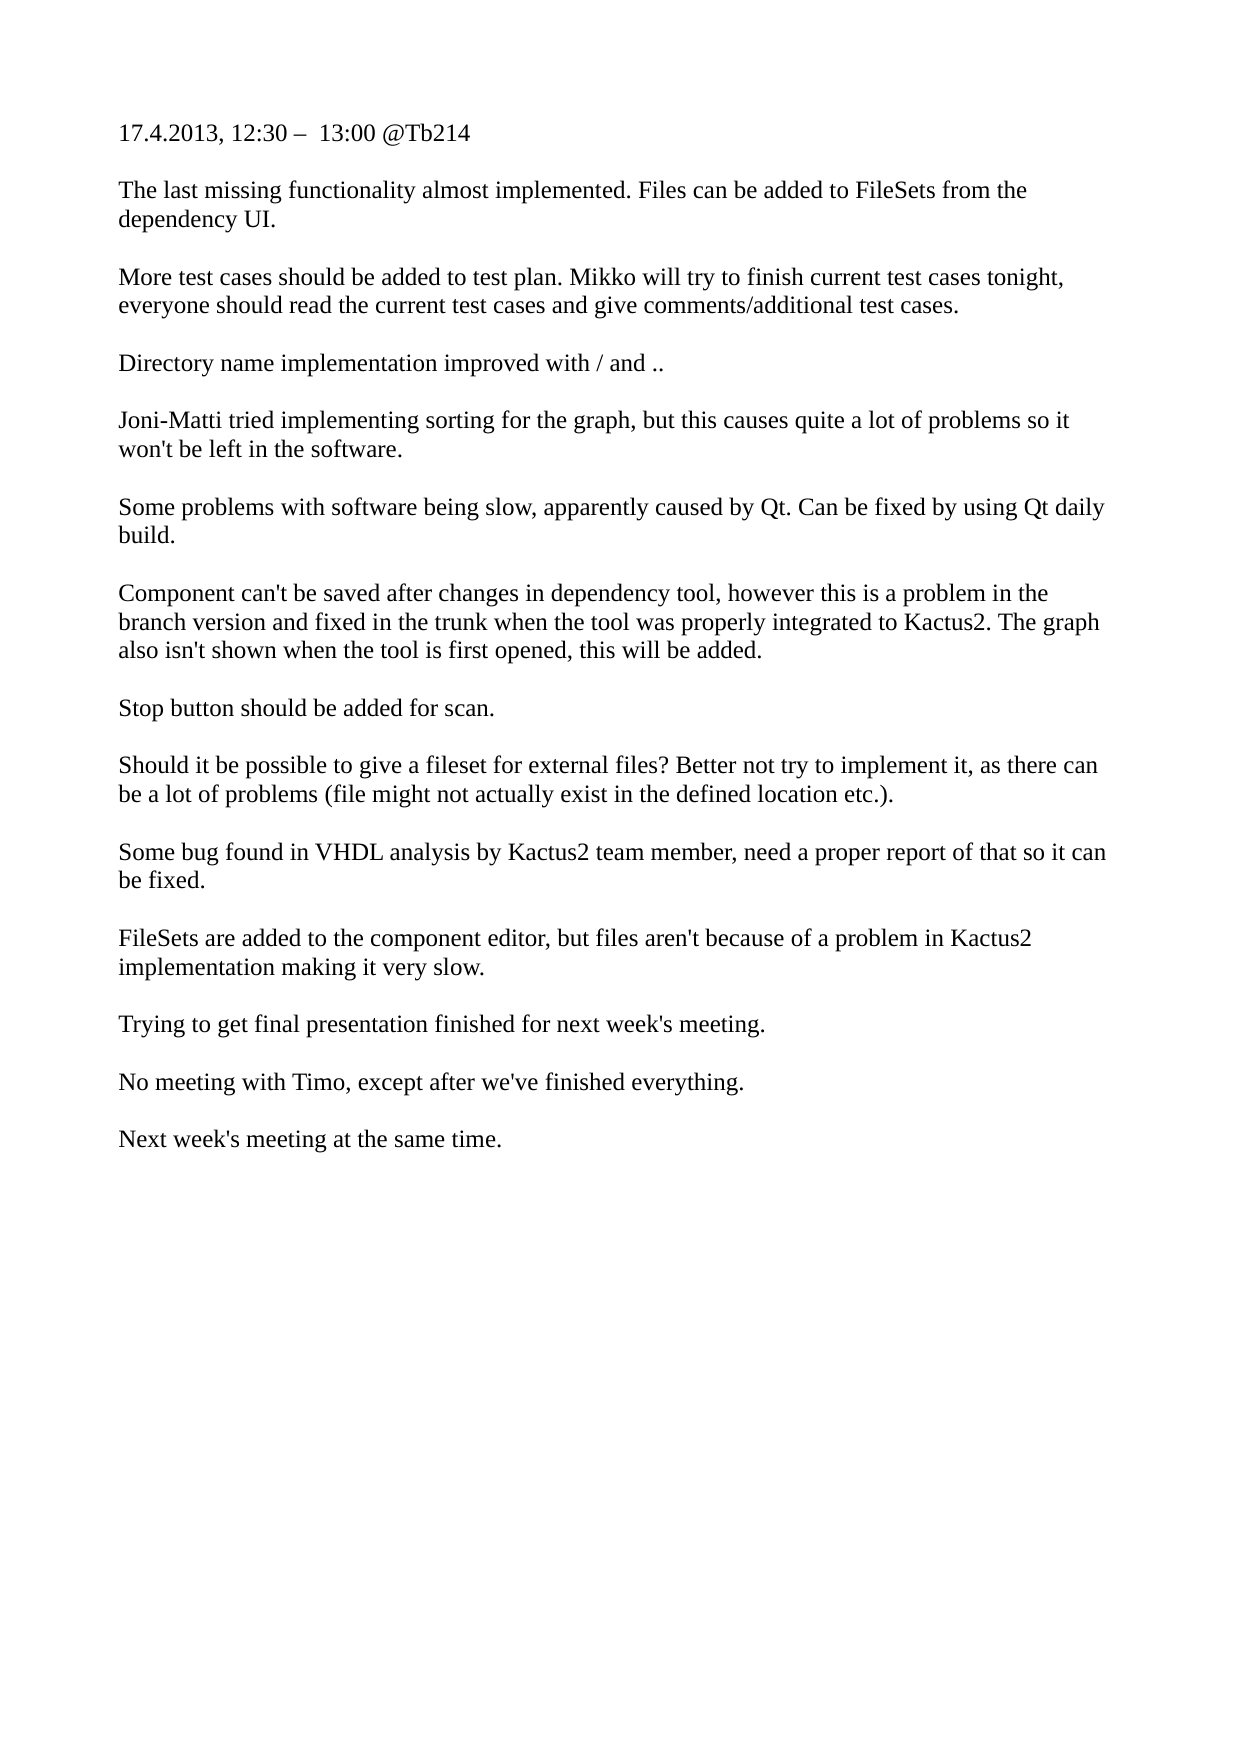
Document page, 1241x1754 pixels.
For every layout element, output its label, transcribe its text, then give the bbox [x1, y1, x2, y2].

text No meeting with Timo, except after we've finished everything. [118, 1067, 1122, 1096]
text Should it be possible to give a fileset for external files? Better not try to implement it, as there can be a lot of problems (file might not actually exist in the defined location etc.). [118, 751, 1122, 808]
text Some problems with software being slow, apparently caused by Qt. Can be fixed by using Qt daily build. [118, 492, 1122, 549]
text Next week's meeting at the same time. [118, 1124, 1122, 1153]
text Component can't be saved after changes in dependency tool, however this is a problem in the branch version and fixed in the trunk when the tool was properly integrated to Kactus2. The graph also isn't shown when the tool is first opened, this will be added. [118, 578, 1122, 664]
text More test cases should be added to test plan. Mikko will try to finish current test cases tonight, everyone should read the current test cases and give comments/additional test cases. [118, 262, 1122, 319]
text FileSets are added to the component editor, but files aren't because of a problem in Kactus2 implementation making it very slow. [118, 923, 1122, 981]
text Joni-Matti tried implementing sorting for the graph, but this causes quite a lot of problems so it won't be left in the software. [118, 406, 1122, 463]
text Some bug found in VHDL analysis by Kactus2 team member, need a proper report of that so it can be fixed. [118, 837, 1122, 894]
text The last missing functionality almost implemented. Files can be added to FileSets from the dependency UI. [118, 176, 1122, 233]
text 17.4.2013, 12:30 – 13:00 @Tb214 [118, 118, 1122, 147]
text Directory name implementation improved with / and .. [118, 348, 1122, 377]
text Stop button should be added for scan. [118, 693, 1122, 722]
text Trying to get final presentation finished for next week's meeting. [118, 1009, 1122, 1038]
